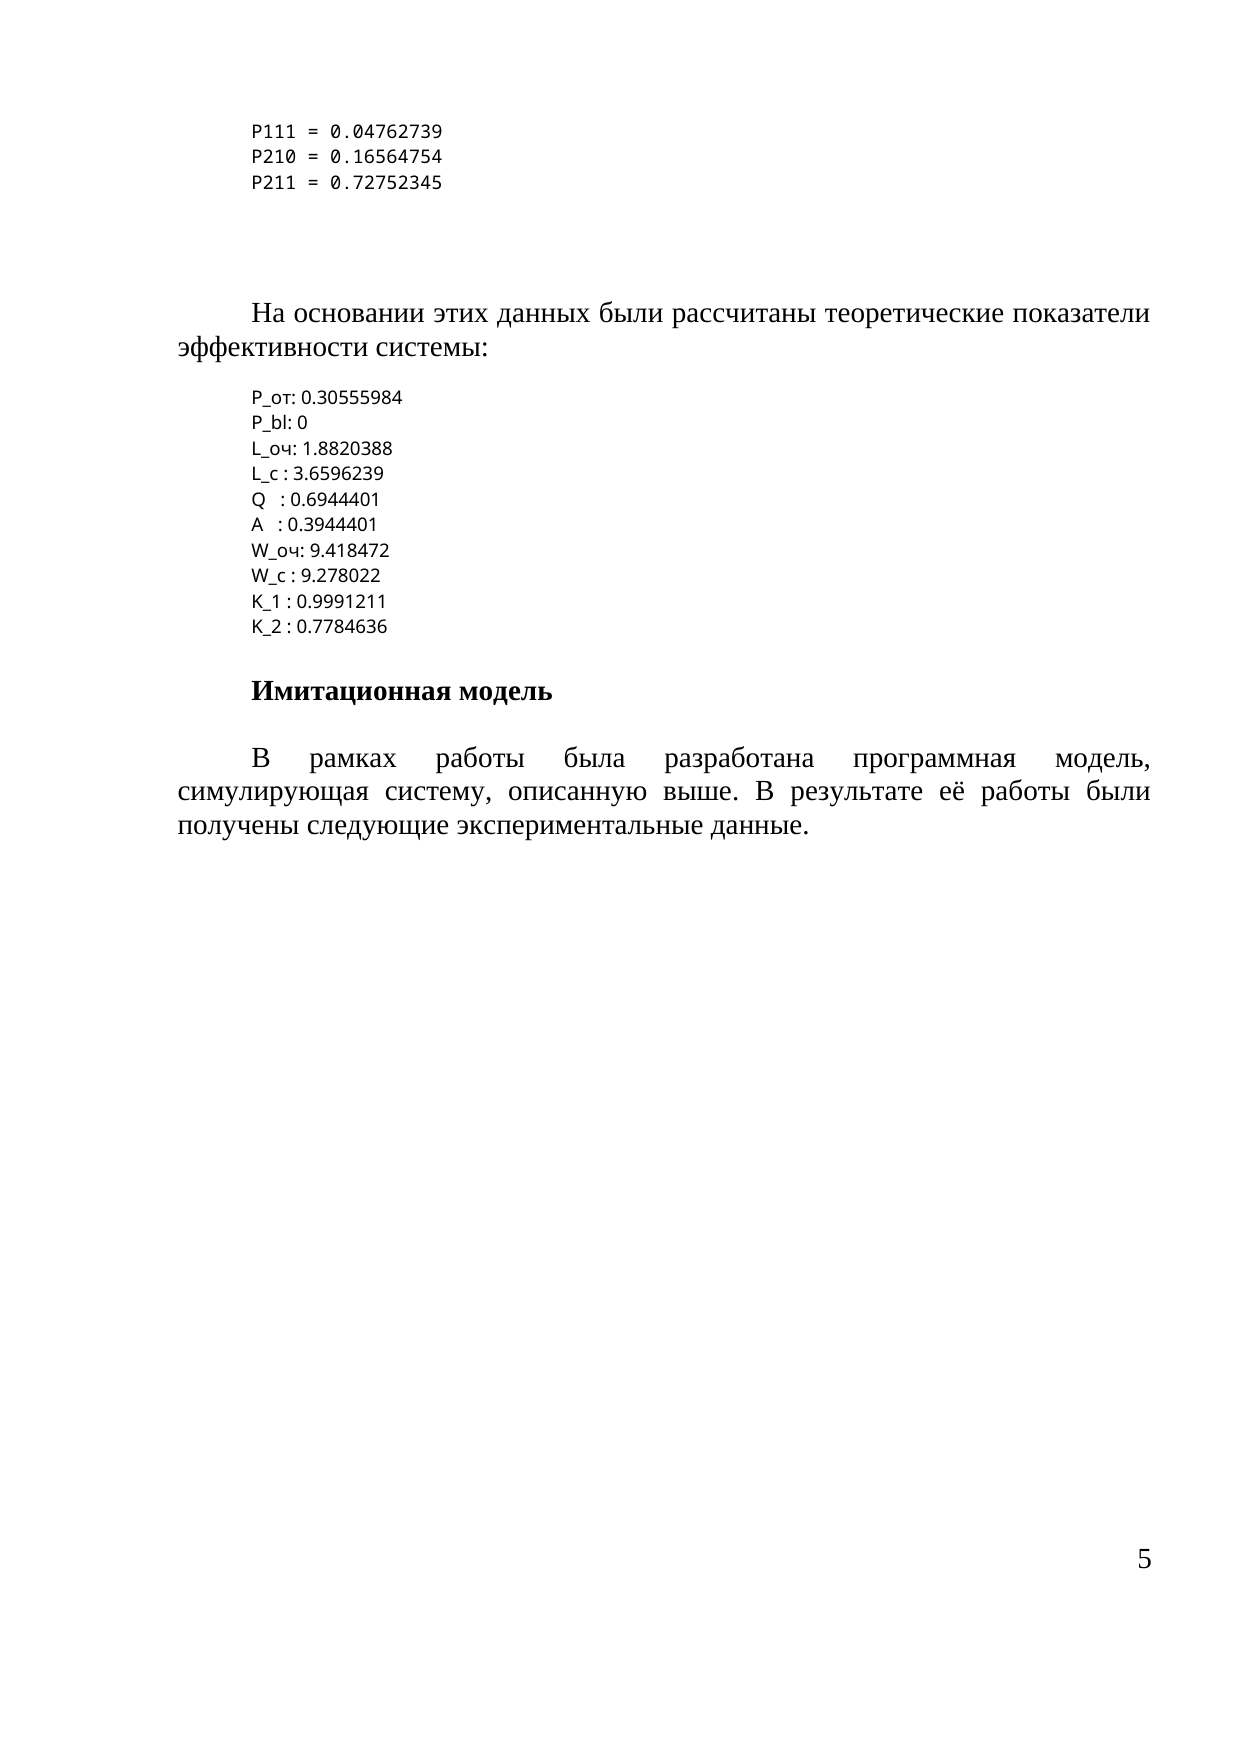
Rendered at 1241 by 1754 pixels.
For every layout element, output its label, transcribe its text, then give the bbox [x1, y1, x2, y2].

text L_c : 3.6596239 [177, 461, 1152, 486]
text P111 = 0.04762739 [177, 118, 1152, 144]
text W_оч: 9.418472 [177, 537, 1152, 563]
text P_bl: 0 [177, 409, 1152, 435]
text W_c : 9.278022 [177, 563, 1152, 588]
text Имитационная модель [251, 673, 1152, 706]
text В рамках работы была разработана программная модель, симулирующая систему, описанную выше. В результате её работы были получены следующие экспериментальные данные. [177, 740, 1152, 840]
text A : 0.3944401 [177, 512, 1152, 537]
text L_оч: 1.8820388 [177, 435, 1152, 461]
text Q : 0.6944401 [177, 486, 1152, 512]
text K_2 : 0.7784636 [177, 614, 1152, 639]
text K_1 : 0.9991211 [177, 588, 1152, 614]
text P210 = 0.16564754 [177, 144, 1152, 169]
text P211 = 0.72752345 [177, 169, 1152, 195]
text На основании этих данных были рассчитаны теоретические показатели эффективности системы: [177, 295, 1152, 362]
text P_от: 0.30555984 [177, 384, 1152, 409]
